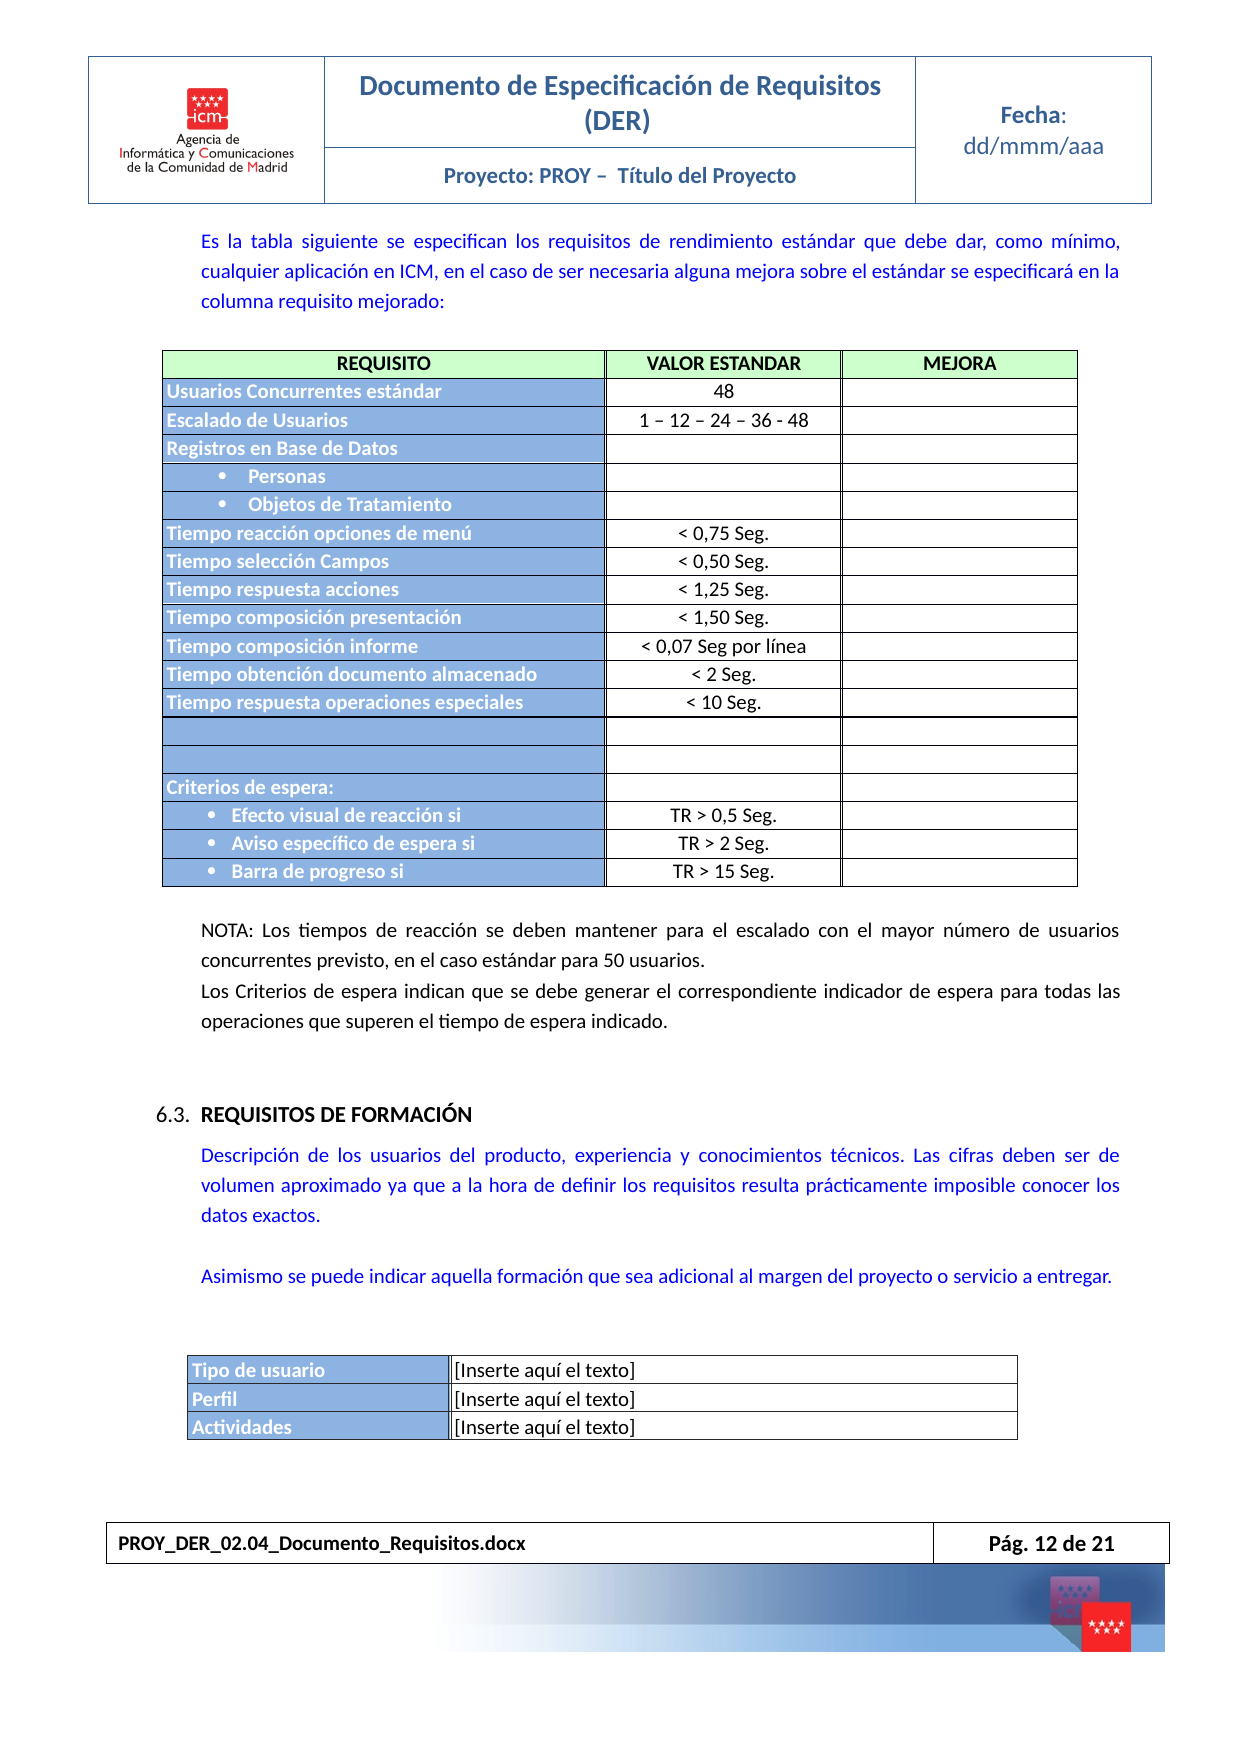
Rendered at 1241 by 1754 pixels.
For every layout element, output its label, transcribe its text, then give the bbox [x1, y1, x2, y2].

table_cell < 1,50 Seg. [607, 605, 840, 632]
table_cell [843, 464, 1077, 491]
table_cell [843, 689, 1077, 716]
table_cell Escalado de Usuarios [163, 407, 604, 434]
table_header MEJORA [843, 351, 1077, 378]
table_cell [843, 605, 1077, 632]
table_cell Usuarios Concurrentes estándar [163, 379, 604, 406]
table_cell [843, 435, 1077, 462]
table_cell [843, 859, 1077, 886]
text Descripción de los usuarios del producto, experiencia y conocimientos técnicos. Las cifras deben ser de volumen aproximado ya que a la hora de definir los requisitos resulta prácticamente imposible conocer los datos exactos. [201, 1142, 1122, 1228]
table_cell [607, 492, 840, 519]
table_cell [843, 379, 1077, 406]
table_cell TR > 0,5 Seg. [607, 802, 840, 829]
table_cell < 0,07 Seg por línea [607, 633, 840, 660]
table_cell [843, 633, 1077, 660]
text Asimismo se puede indicar aquella formación que sea adicional al margen del proyecto o servicio a entregar. [201, 1263, 1122, 1289]
subtitle REQUISITOS DE FORMACIÓN [156, 1100, 1122, 1128]
table_cell [Inserte aquí el texto] [452, 1384, 1017, 1411]
table_cell [843, 774, 1077, 801]
table_cell [843, 802, 1077, 829]
table_cell [607, 464, 840, 491]
table_cell Aviso específico de espera si [163, 830, 604, 858]
table_header [Inserte aquí el texto] [452, 1356, 1017, 1383]
table_cell [843, 520, 1077, 547]
table_cell TR > 2 Seg. [607, 830, 840, 858]
table_cell Efecto visual de reacción si [163, 802, 604, 829]
table_header REQUISITO [163, 351, 604, 378]
table_cell [843, 576, 1077, 603]
table_cell [843, 407, 1077, 434]
table_cell [843, 746, 1077, 773]
table_cell [163, 746, 604, 773]
text NOTA: Los tiempos de reacción se deben mantener para el escalado con el mayor número de usuarios concurrentes previsto, en el caso estándar para 50 usuarios. [201, 917, 1122, 973]
text Es la tabla siguiente se especifican los requisitos de rendimiento estándar que debe dar, como mínimo, cualquier aplicación en ICM, en el caso de ser necesaria alguna mejora sobre el estándar se especificará en la columna requisito mejorado: [201, 228, 1122, 314]
table_cell < 0,50 Seg. [607, 548, 840, 575]
picture [118, 1564, 1165, 1652]
table_cell < 1,25 Seg. [607, 576, 840, 603]
table_cell [163, 718, 604, 745]
table_cell < 0,75 Seg. [607, 520, 840, 547]
table_cell [607, 774, 840, 801]
table_cell Tiempo respuesta acciones [163, 576, 604, 603]
table_cell [843, 661, 1077, 688]
table_cell Criterios de espera: [163, 774, 604, 801]
table_cell [607, 435, 840, 462]
table_cell [607, 718, 840, 745]
table_cell Registros en Base de Datos [163, 435, 604, 462]
table_cell Personas [163, 464, 604, 491]
table_cell Tiempo obtención documento almacenado [163, 661, 604, 688]
table_cell [843, 830, 1077, 858]
table_cell < 2 Seg. [607, 661, 840, 688]
table_cell Barra de progreso si [163, 859, 604, 886]
table_cell Perfil [188, 1384, 448, 1411]
picture [120, 88, 294, 172]
table_cell Tiempo reacción opciones de menú [163, 520, 604, 547]
text Los Criterios de espera indican que se debe generar el correspondiente indicador de espera para todas las operaciones que superen el tiempo de espera indicado. [201, 978, 1122, 1034]
table_cell Tiempo selección Campos [163, 548, 604, 575]
table_cell 48 [607, 379, 840, 406]
table_cell < 10 Seg. [607, 689, 840, 716]
table_cell [843, 492, 1077, 519]
table_cell [Inserte aquí el texto] [452, 1412, 1017, 1439]
table_cell Tiempo composición informe [163, 633, 604, 660]
table_cell TR > 15 Seg. [607, 859, 840, 886]
table_cell [843, 718, 1077, 745]
table_cell Objetos de Tratamiento [163, 492, 604, 519]
table_cell Actividades [188, 1412, 448, 1439]
table_header VALOR ESTANDAR [607, 351, 840, 378]
table_cell Tiempo respuesta operaciones especiales [163, 689, 604, 716]
table_cell [843, 548, 1077, 575]
table_cell [607, 746, 840, 773]
table_cell Tiempo composición presentación [163, 605, 604, 632]
table_header Tipo de usuario [188, 1356, 448, 1383]
table_cell 1 – 12 – 24 – 36 - 48 [607, 407, 840, 434]
